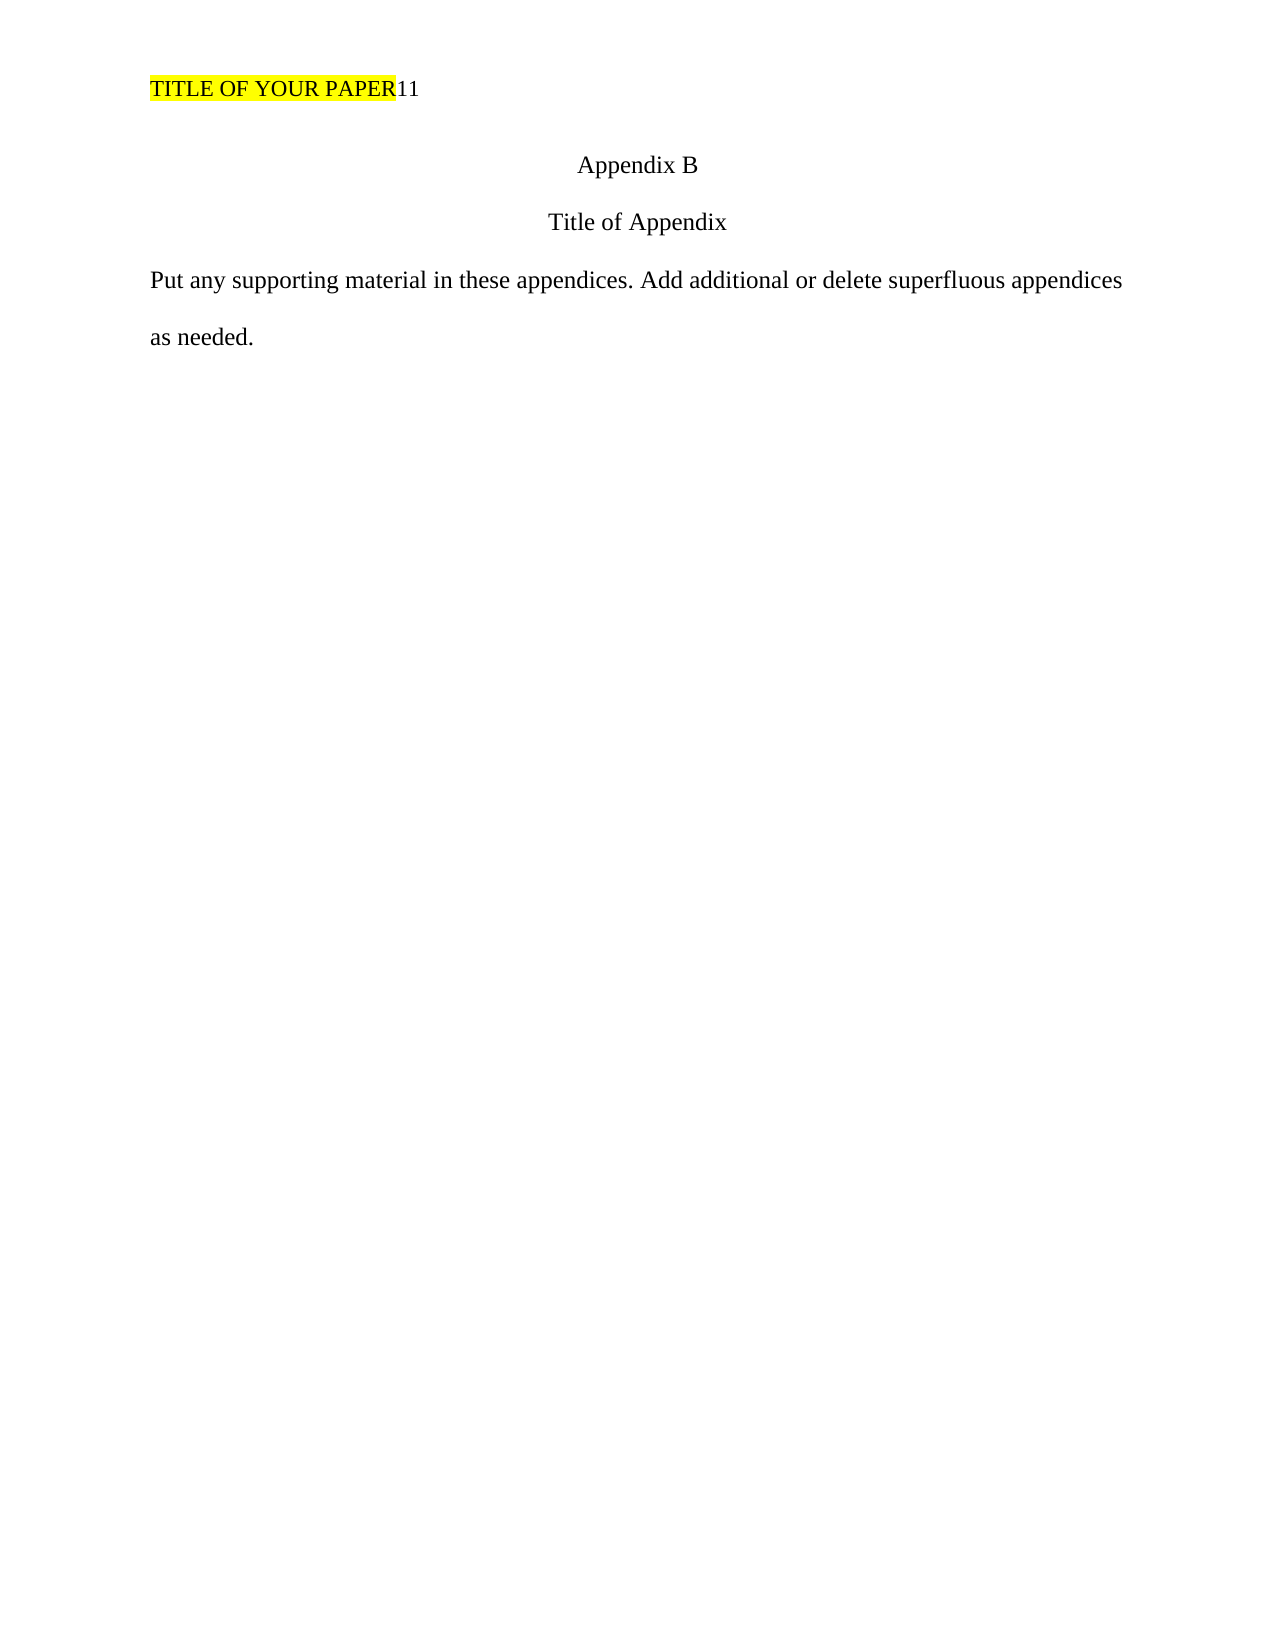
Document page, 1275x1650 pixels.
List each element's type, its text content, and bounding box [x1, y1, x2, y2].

subtitle Title of Appendix [150, 207, 1125, 236]
subtitle Appendix B [150, 150, 1125, 179]
text Put any supporting material in these appendices. Add additional or delete superfluous appendices as needed. [150, 265, 1125, 351]
